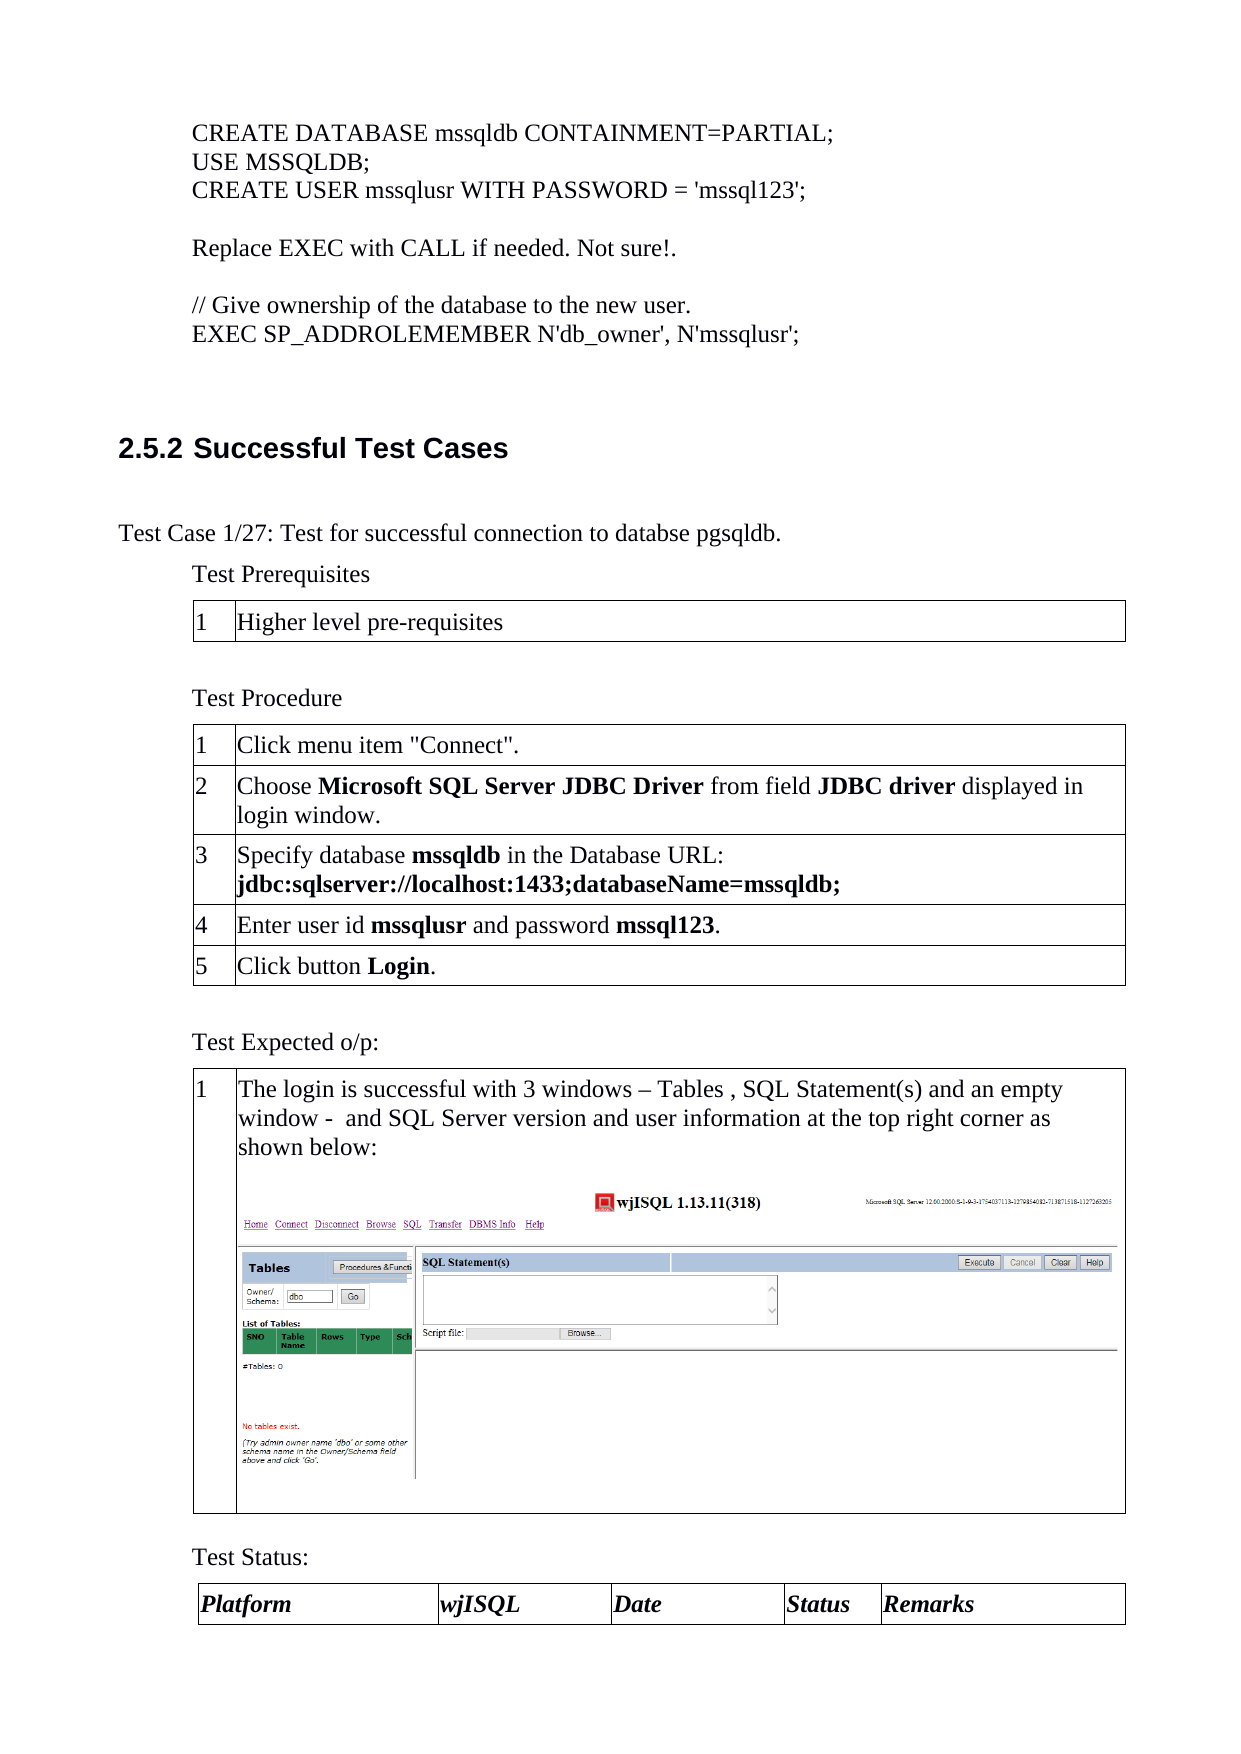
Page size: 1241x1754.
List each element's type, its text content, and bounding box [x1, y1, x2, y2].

text Test Prerequisites [118, 559, 1122, 588]
table_header wjISQL [439, 1584, 611, 1624]
table_header Status [785, 1584, 881, 1624]
text USE MSSQLDB; [192, 147, 1122, 176]
table_header The login is successful with 3 windows – Tables , SQL Statement(s) and an empty window - and SQL Server version and user information at the top right corner as shown below: [237, 1069, 1125, 1513]
table_header 1 [194, 725, 235, 765]
table_cell 2 [194, 766, 235, 834]
text Test Procedure [118, 683, 1122, 712]
table_cell Choose Microsoft SQL Server JDBC Driver from field JDBC driver displayed in login window. [236, 766, 1125, 834]
table_header Platform [199, 1584, 438, 1624]
table_header Remarks [882, 1584, 1125, 1624]
table_cell Click button Login. [236, 946, 1125, 985]
text CREATE DATABASE mssqldb CONTAINMENT=PARTIAL; [192, 118, 1122, 147]
text Test Status: [118, 1542, 1122, 1571]
table_header Date [612, 1584, 784, 1624]
table_cell Specify database mssqldb in the Database URL: jdbc:sqlserver://localhost:1433;databaseName=mssqldb; [236, 835, 1125, 904]
table_cell Enter user id mssqlusr and password mssql123. [236, 905, 1125, 944]
table_cell 3 [194, 835, 235, 904]
table_header 1 [194, 601, 235, 641]
text Test Expected o/p: [118, 1027, 1122, 1056]
table_header 1 [194, 1069, 236, 1513]
picture [237, 1189, 1118, 1479]
text EXEC SP_ADDROLEMEMBER N'db_owner', N'mssqlusr'; [192, 319, 1122, 348]
table_cell 4 [194, 905, 235, 944]
subtitle Successful Test Cases [118, 431, 1122, 464]
text // Give ownership of the database to the new user. [192, 291, 1122, 319]
text CREATE USER mssqlusr WITH PASSWORD = 'mssql123'; [192, 176, 1122, 204]
table_header Click menu item "Connect". [236, 725, 1125, 765]
table_cell 5 [194, 946, 235, 985]
text Replace EXEC with CALL if needed. Not sure!. [192, 233, 1122, 262]
text Test Case 1/27: Test for successful connection to databse pgsqldb. [118, 518, 1122, 547]
table_header Higher level pre-requisites [236, 601, 1125, 641]
